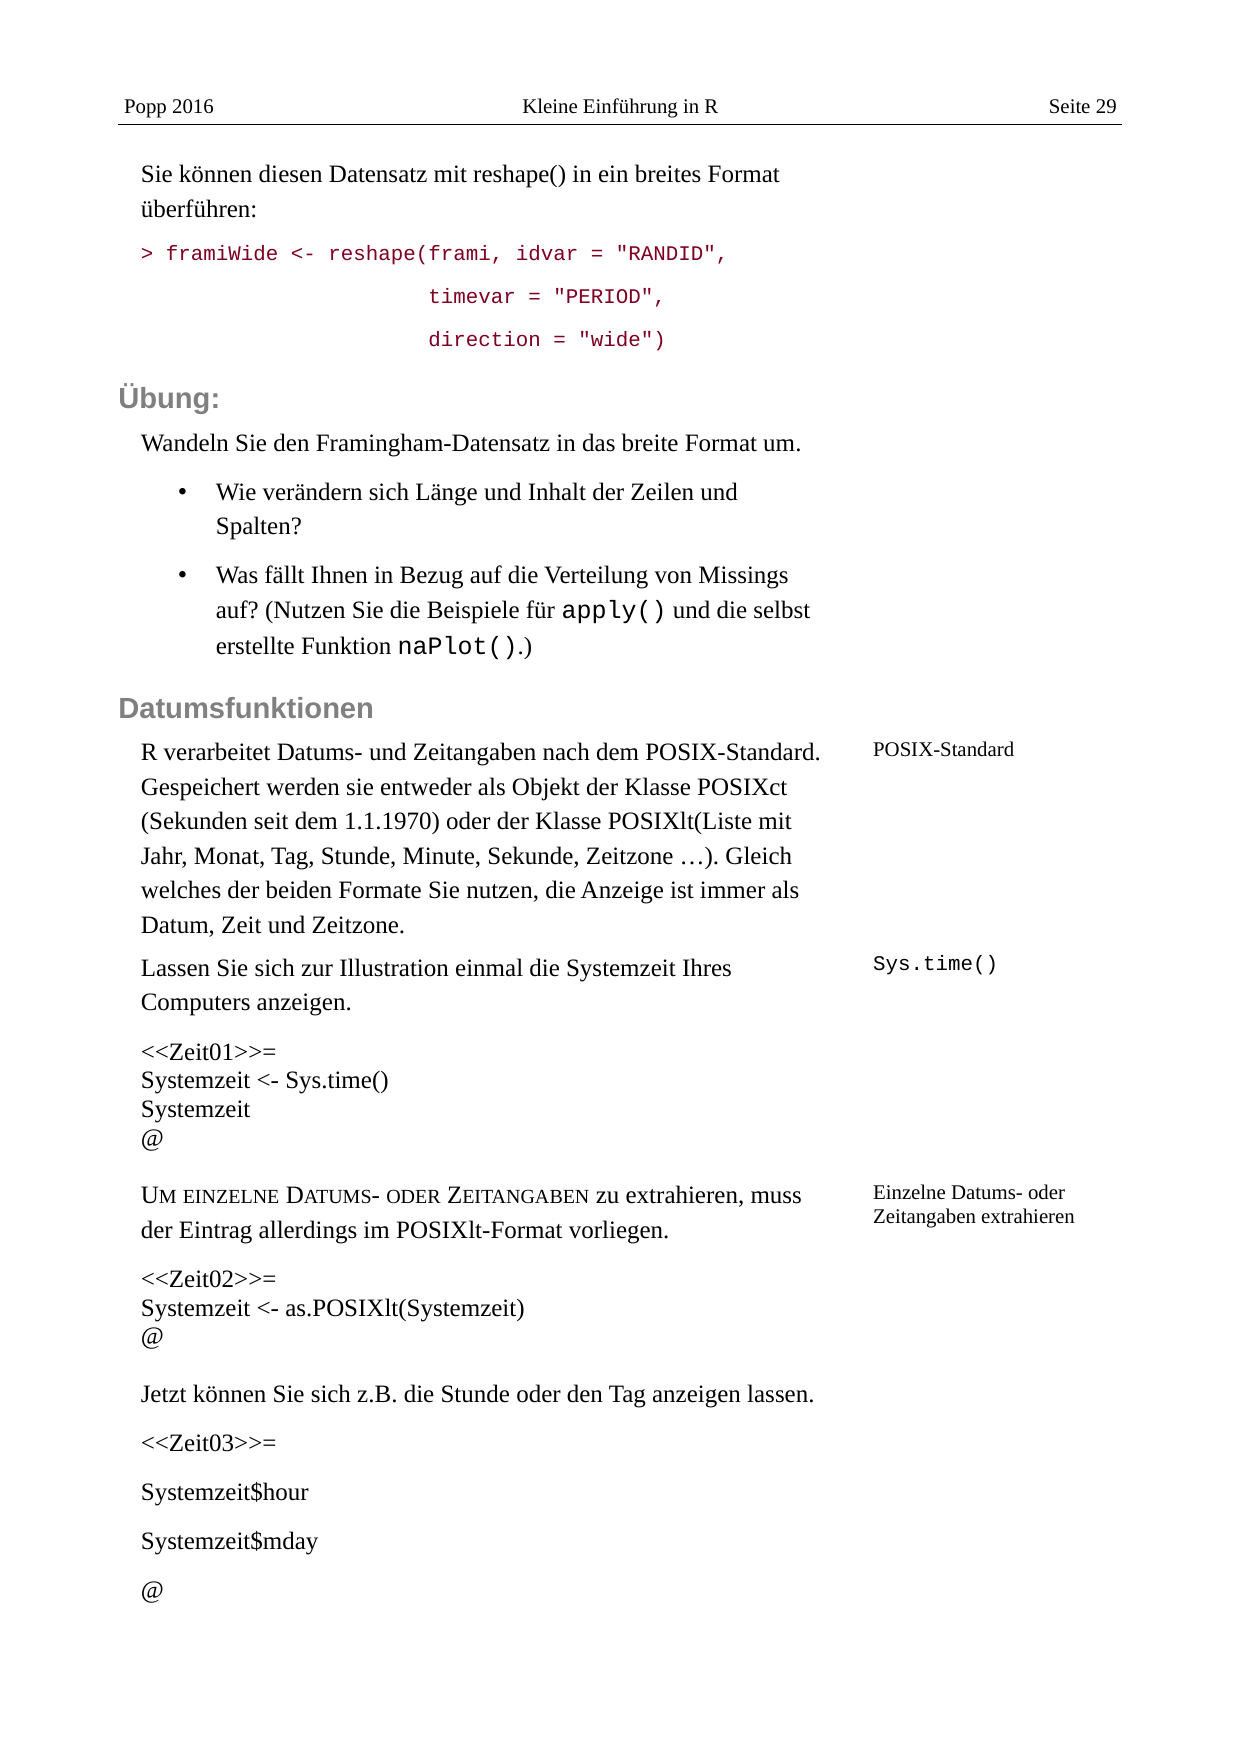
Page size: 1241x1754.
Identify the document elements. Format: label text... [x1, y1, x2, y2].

table_header R verarbeitet Datums- und Zeitangaben nach dem POSIX-Standard. Gespeichert werden sie entweder als Objekt der Klasse POSIXct (Sekunden seit dem 1.1.1970) oder der Klasse POSIXlt(Liste mit Jahr, Monat, Tag, Stunde, Minute, Sekunde, Zeitzone …). Gleich welches der beiden Formate Sie nutzen, die Anzeige ist immer als Datum, Zeit und Zeitzone. [141, 737, 855, 953]
table_header POSIX-Standard [855, 737, 1123, 953]
table_cell Einzelne Datums- oder Zeitangaben extrahieren [855, 1180, 1123, 1379]
table_cell Jetzt können Sie sich z.B. die Stunde oder den Tag anzeigen lassen. <<Zeit03>>= Systemzeit$hour Systemzeit$mday @ [141, 1379, 855, 1618]
table_cell Um einzelne Datums- oder Zeitangaben zu extrahieren, muss der Eintrag allerdings im POSIXlt-Format vorliegen. <<Zeit02>>= Systemzeit <- as.POSIXlt(Systemzeit) @ [141, 1180, 855, 1379]
subtitle Übung: [118, 382, 1122, 415]
table_header Wandeln Sie den Framingham-Datensatz in das breite Format um. Wie verändern sich Länge und Inhalt der Zeilen und Spalten? Was fällt Ihnen in Bezug auf die Verteilung von Missings auf? (Nutzen Sie die Beispiele für apply() und die selbst erstellte Funktion naPlot().) [141, 428, 855, 677]
table_cell [855, 159, 1123, 367]
table_cell Sie können diesen Datensatz mit reshape() in ein breites Format überführen: > framiWide <- reshape(frami, idvar = "RANDID", timevar = "PERIOD", direction = "wide") [141, 159, 855, 367]
table_cell [855, 1379, 1123, 1618]
table_header [855, 428, 1123, 677]
table_cell Lassen Sie sich zur Illustration einmal die Systemzeit Ihres Computers anzeigen. <<Zeit01>>= Systemzeit <- Sys.time() Systemzeit @ [141, 953, 855, 1180]
subtitle Datumsfunktionen [118, 691, 1122, 725]
table_cell Sys.time() [855, 953, 1123, 1180]
